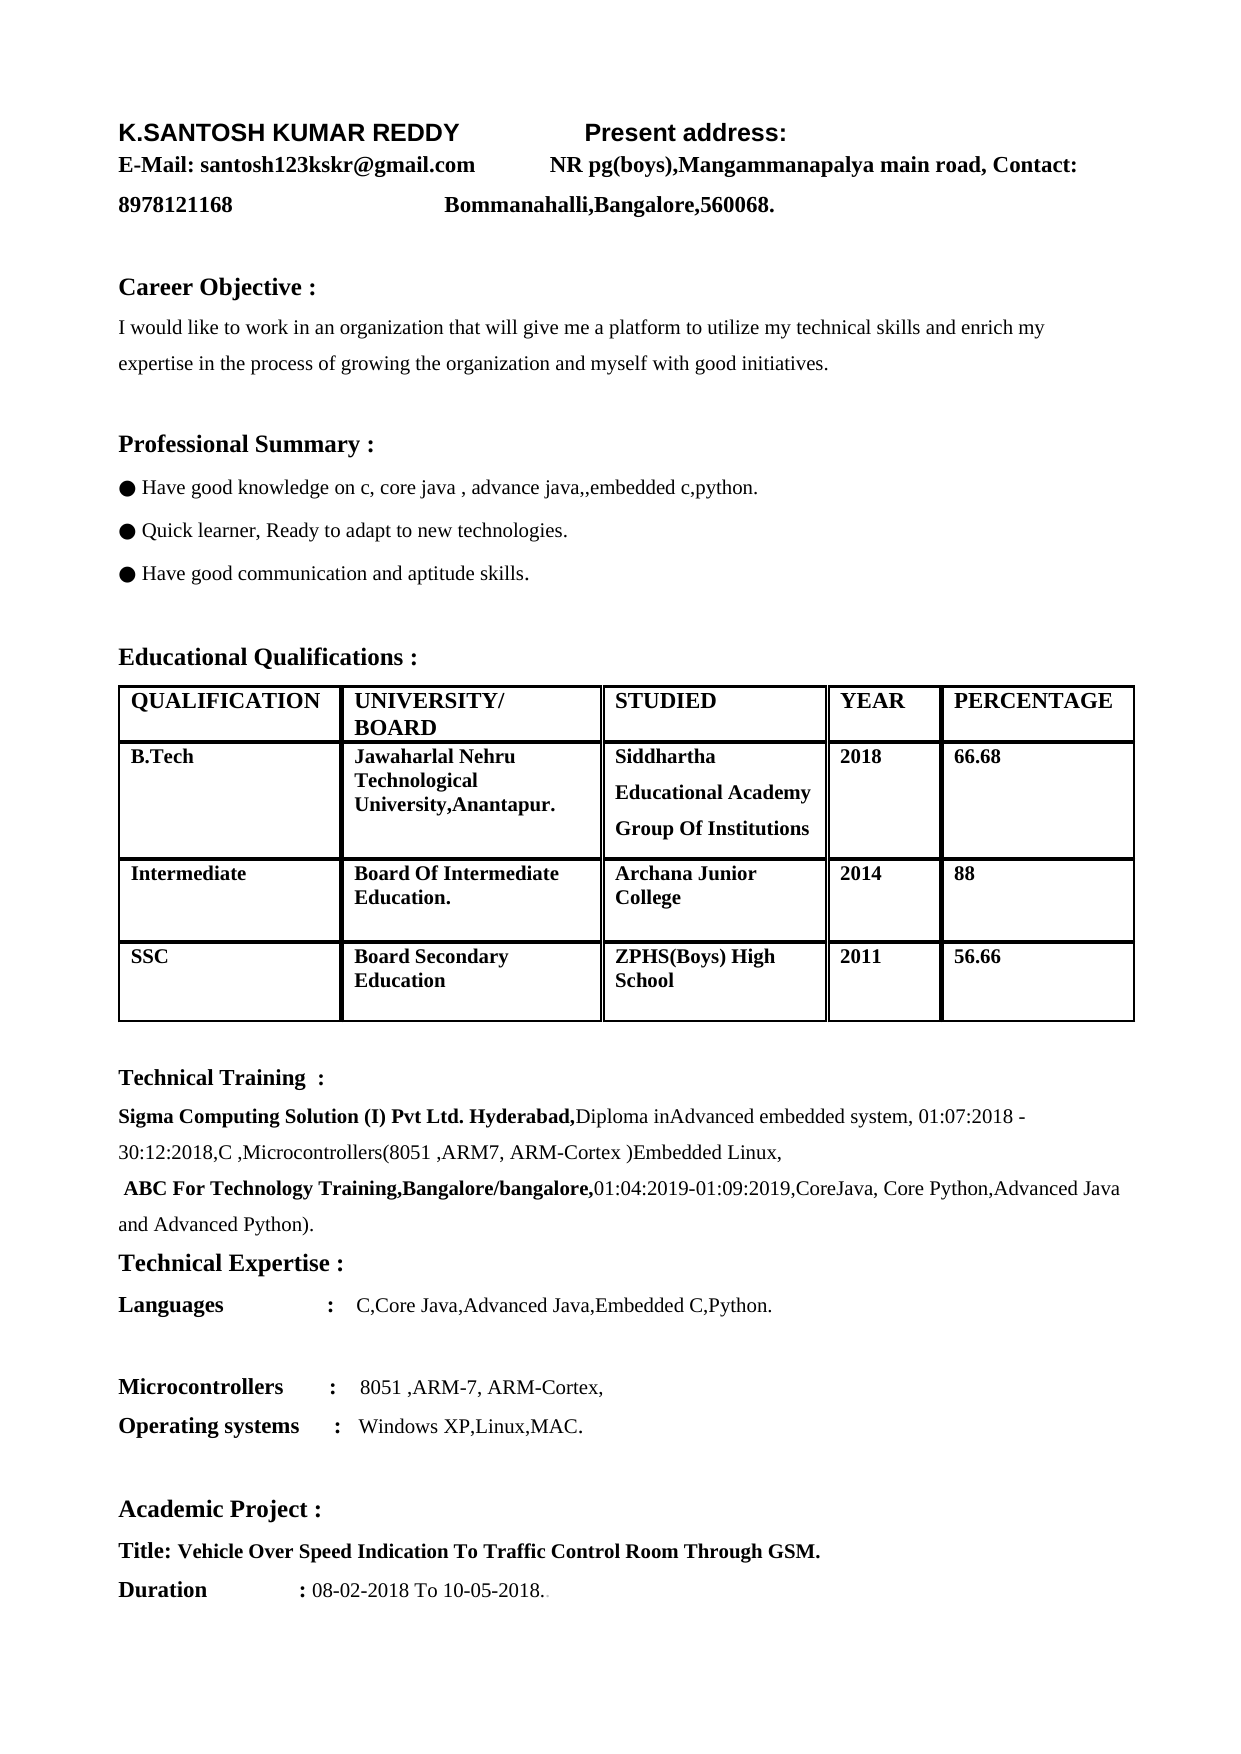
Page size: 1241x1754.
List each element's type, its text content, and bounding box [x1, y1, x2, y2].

text K.SANTOSH KUMAR REDDY Present address: [118, 118, 1122, 147]
table_cell Intermediate [120, 861, 339, 940]
table_cell 66.68 [944, 744, 1133, 857]
table_cell Siddhartha Educational Academy Group Of Institutions [605, 744, 825, 857]
text Operating systems : Windows XP,Linux,MAC. [118, 1412, 1122, 1438]
text ● Quick learner, Ready to adapt to new technologies. [118, 515, 1122, 543]
text Career Objective : [118, 272, 1122, 301]
text I would like to work in an organization that will give me a platform to utilize my technical skills and enrich my expertise in the process of growing the organization and myself with good initiatives. [118, 315, 1122, 375]
table_header PERCENTAGE [944, 688, 1133, 740]
table_cell Board Secondary Education [344, 944, 600, 1020]
table_header UNIVERSITY/ BOARD [344, 688, 600, 740]
table_cell ZPHS(Boys) High School [605, 944, 825, 1020]
table_header QUALIFICATION [120, 688, 339, 740]
text ● Have good communication and aptitude skills. [118, 558, 1122, 586]
text Languages : C,Core Java,Advanced Java,Embedded C,Python. [118, 1291, 1122, 1318]
table_cell Archana Junior College [605, 861, 825, 940]
text Professional Summary : [118, 429, 1122, 458]
text E-Mail: santosh123kskr@gmail.com NR pg(boys),Mangammanapalya main road, Contact: 8978121168 Bommanahalli,Bangalore,560068. [118, 151, 1122, 217]
table_cell 88 [944, 861, 1133, 940]
text Title: Vehicle Over Speed Indication To Traffic Control Room Through GSM. [118, 1537, 1122, 1563]
table_header STUDIED [605, 688, 825, 740]
table_cell 2011 [830, 944, 939, 1020]
text ABC For Technology Training,Bangalore/bangalore,01:04:2019-01:09:2019,CoreJava, Core Python,Advanced Java and Advanced Python). [118, 1176, 1122, 1236]
table_cell B.Tech [120, 744, 339, 857]
table_cell SSC [120, 944, 339, 1020]
table_cell Board Of Intermediate Education. [344, 861, 600, 940]
text ● Have good knowledge on c, core java , advance java,,embedded c,python. [118, 472, 1122, 501]
text Technical Expertise : [118, 1248, 1122, 1277]
text Sigma Computing Solution (I) Pvt Ltd. Hyderabad,Diploma inAdvanced embedded system, 01:07:2018 - 30:12:2018,C ,Microcontrollers(8051 ,ARM7, ARM-Cortex )Embedded Linux, [118, 1104, 1122, 1164]
text Technical Training : [118, 1064, 1122, 1091]
table_cell Jawaharlal Nehru Technological University,Anantapur. [344, 744, 600, 857]
table_cell 56.66 [944, 944, 1133, 1020]
table_cell 2014 [830, 861, 939, 940]
text Academic Project : [118, 1494, 1122, 1522]
table_cell 2018 [830, 744, 939, 857]
table_header YEAR [830, 688, 939, 740]
text Microcontrollers : 8051 ,ARM-7, ARM-Cortex, [118, 1373, 1122, 1399]
text Duration : 08-02-2018 To 10-05-2018.. [118, 1576, 1122, 1603]
text Educational Qualifications : [118, 642, 1122, 671]
